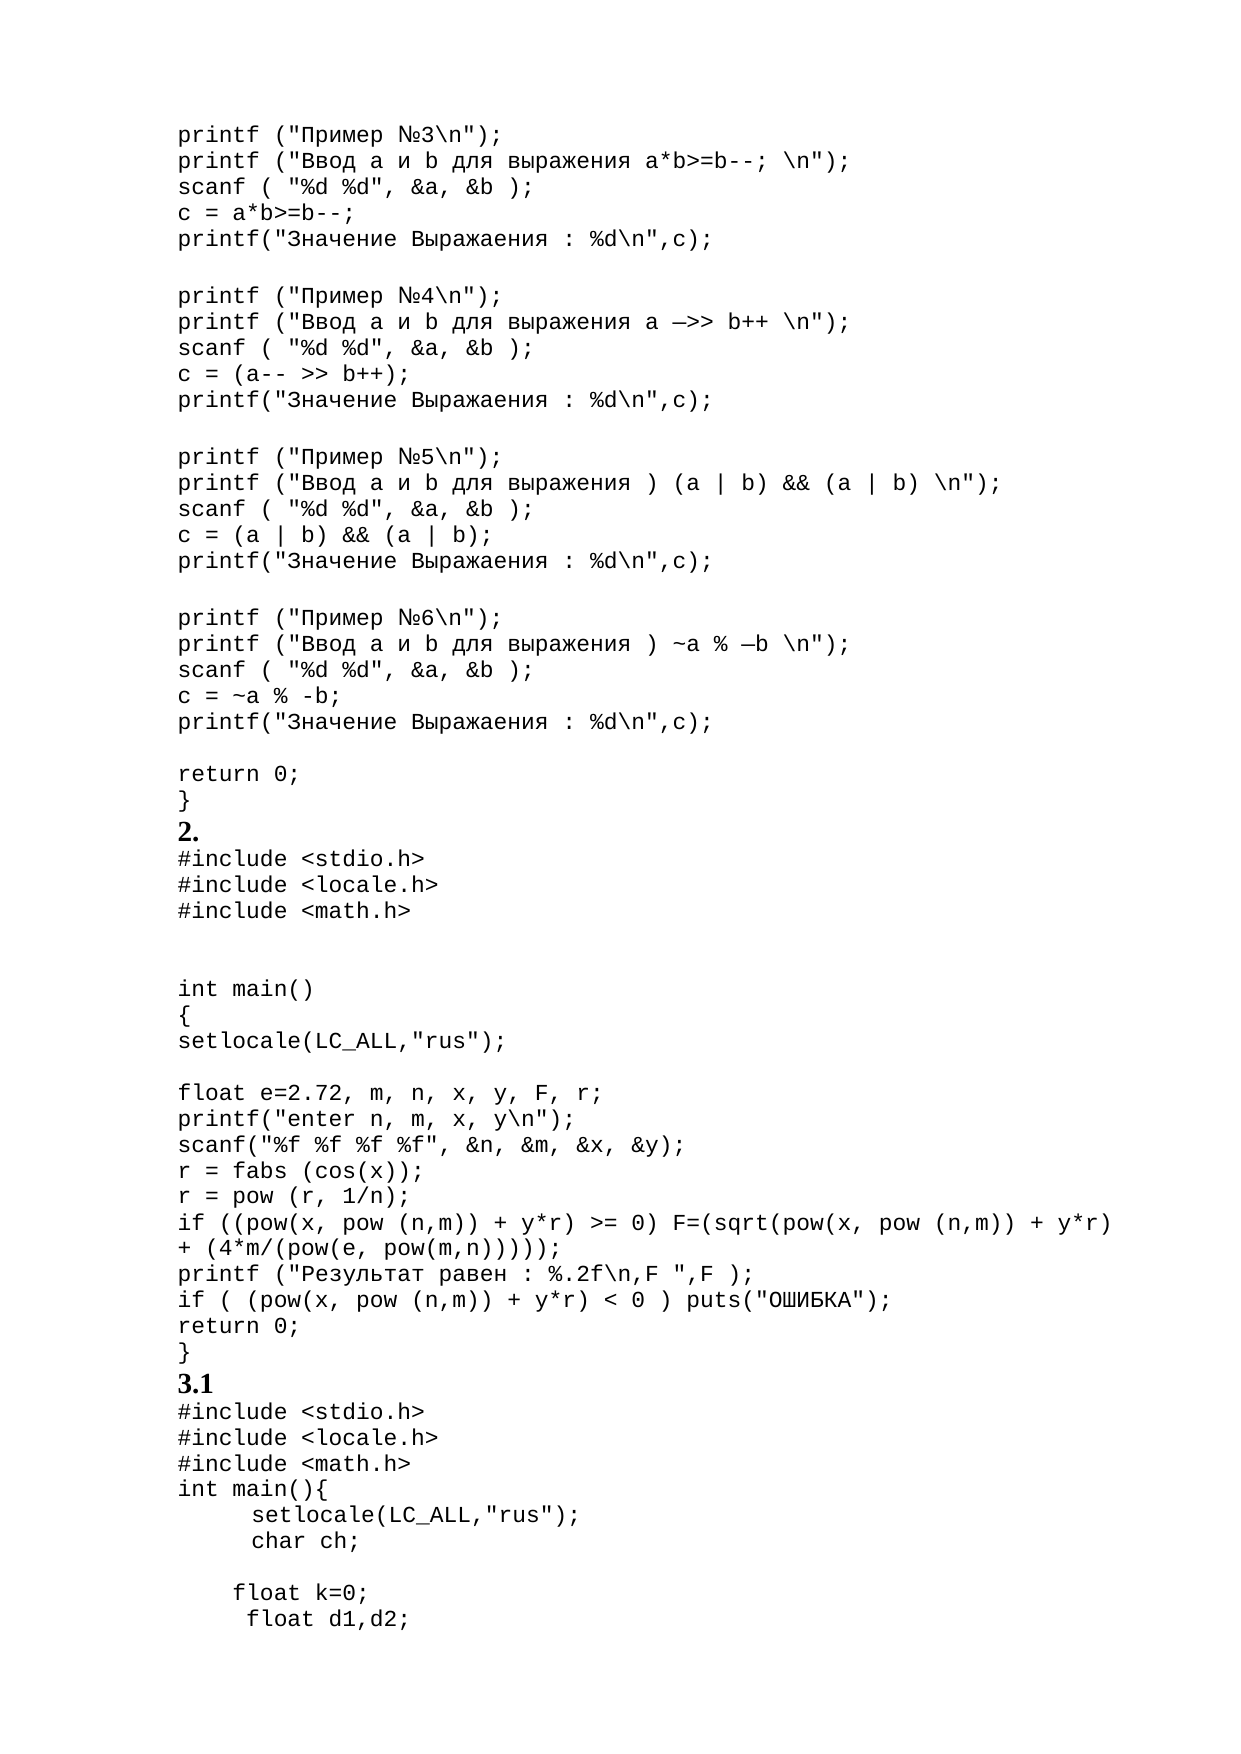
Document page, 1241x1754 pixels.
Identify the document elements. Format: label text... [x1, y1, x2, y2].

text } [177, 1341, 1152, 1366]
text #include <math.h> [177, 1452, 1152, 1478]
text #include <math.h> [177, 899, 1152, 926]
text scanf ( "%d %d", &a, &b ); [177, 175, 1152, 201]
text scanf ( "%d %d", &a, &b ); [177, 658, 1152, 684]
text float e=2.72, m, n, x, y, F, r; [177, 1081, 1152, 1107]
text 2. [177, 814, 1152, 848]
text printf ("Пример №4\n"); [177, 279, 1152, 311]
text r = fabs (cos(x)); [177, 1159, 1152, 1185]
text return 0; [177, 1314, 1152, 1341]
text setlocale(LC_ALL,"rus"); [177, 1504, 1152, 1530]
text return 0; [177, 762, 1152, 788]
text r = pow (r, 1/n); [177, 1185, 1152, 1211]
text printf ("Результат равен : %.2f\n,F ",F ); [177, 1263, 1152, 1289]
text printf ("Пример №5\n"); [177, 440, 1152, 472]
text scanf ( "%d %d", &a, &b ); [177, 336, 1152, 362]
text #include <stdio.h> [177, 848, 1152, 874]
text } [177, 788, 1152, 814]
text int main(){ [177, 1478, 1152, 1504]
text printf("Значение Выражаения : %d\n",c); [177, 549, 1152, 575]
text #include <locale.h> [177, 1426, 1152, 1452]
text printf("enter n, m, x, y\n"); [177, 1107, 1152, 1133]
text c = (a | b) && (a | b); [177, 523, 1152, 549]
text scanf("%f %f %f %f", &n, &m, &x, &y); [177, 1133, 1152, 1159]
text printf("Значение Выражаения : %d\n",c); [177, 710, 1152, 736]
text char ch; [177, 1530, 1152, 1556]
text 3.1 [177, 1366, 1152, 1400]
text if ( (pow(x, pow (n,m)) + y*r) < 0 ) puts("ОШИБКА"); [177, 1289, 1152, 1314]
text #include <locale.h> [177, 874, 1152, 899]
text printf ("Ввод a и b для выражения a —>> b++ \n"); [177, 311, 1152, 336]
text setlocale(LC_ALL,"rus"); [177, 1029, 1152, 1055]
text + (4*m/(pow(e, pow(m,n))))); [177, 1237, 1152, 1263]
text c = a*b>=b--; [177, 201, 1152, 227]
text if ((pow(x, pow (n,m)) + y*r) >= 0) F=(sqrt(pow(x, pow (n,m)) + y*r) [177, 1211, 1152, 1237]
text printf ("Пример №3\n"); [177, 118, 1152, 149]
text scanf ( "%d %d", &a, &b ); [177, 497, 1152, 523]
text #include <stdio.h> [177, 1400, 1152, 1426]
text int main() [177, 977, 1152, 1003]
text float k=0; [177, 1582, 1152, 1607]
text printf ("Ввод a и b для выражения ) ~a % —b \n"); [177, 633, 1152, 658]
text printf ("Ввод a и b для выражения a*b>=b--; \n"); [177, 149, 1152, 175]
text float d1,d2; [177, 1607, 1152, 1633]
text printf ("Ввод a и b для выражения ) (a | b) && (a | b) \n"); [177, 472, 1152, 497]
text printf ("Пример №6\n"); [177, 601, 1152, 633]
text { [177, 1003, 1152, 1029]
text c = (a-- >> b++); [177, 362, 1152, 388]
text printf("Значение Выражаения : %d\n",c); [177, 227, 1152, 253]
text printf("Значение Выражаения : %d\n",c); [177, 388, 1152, 414]
text c = ~a % -b; [177, 684, 1152, 710]
